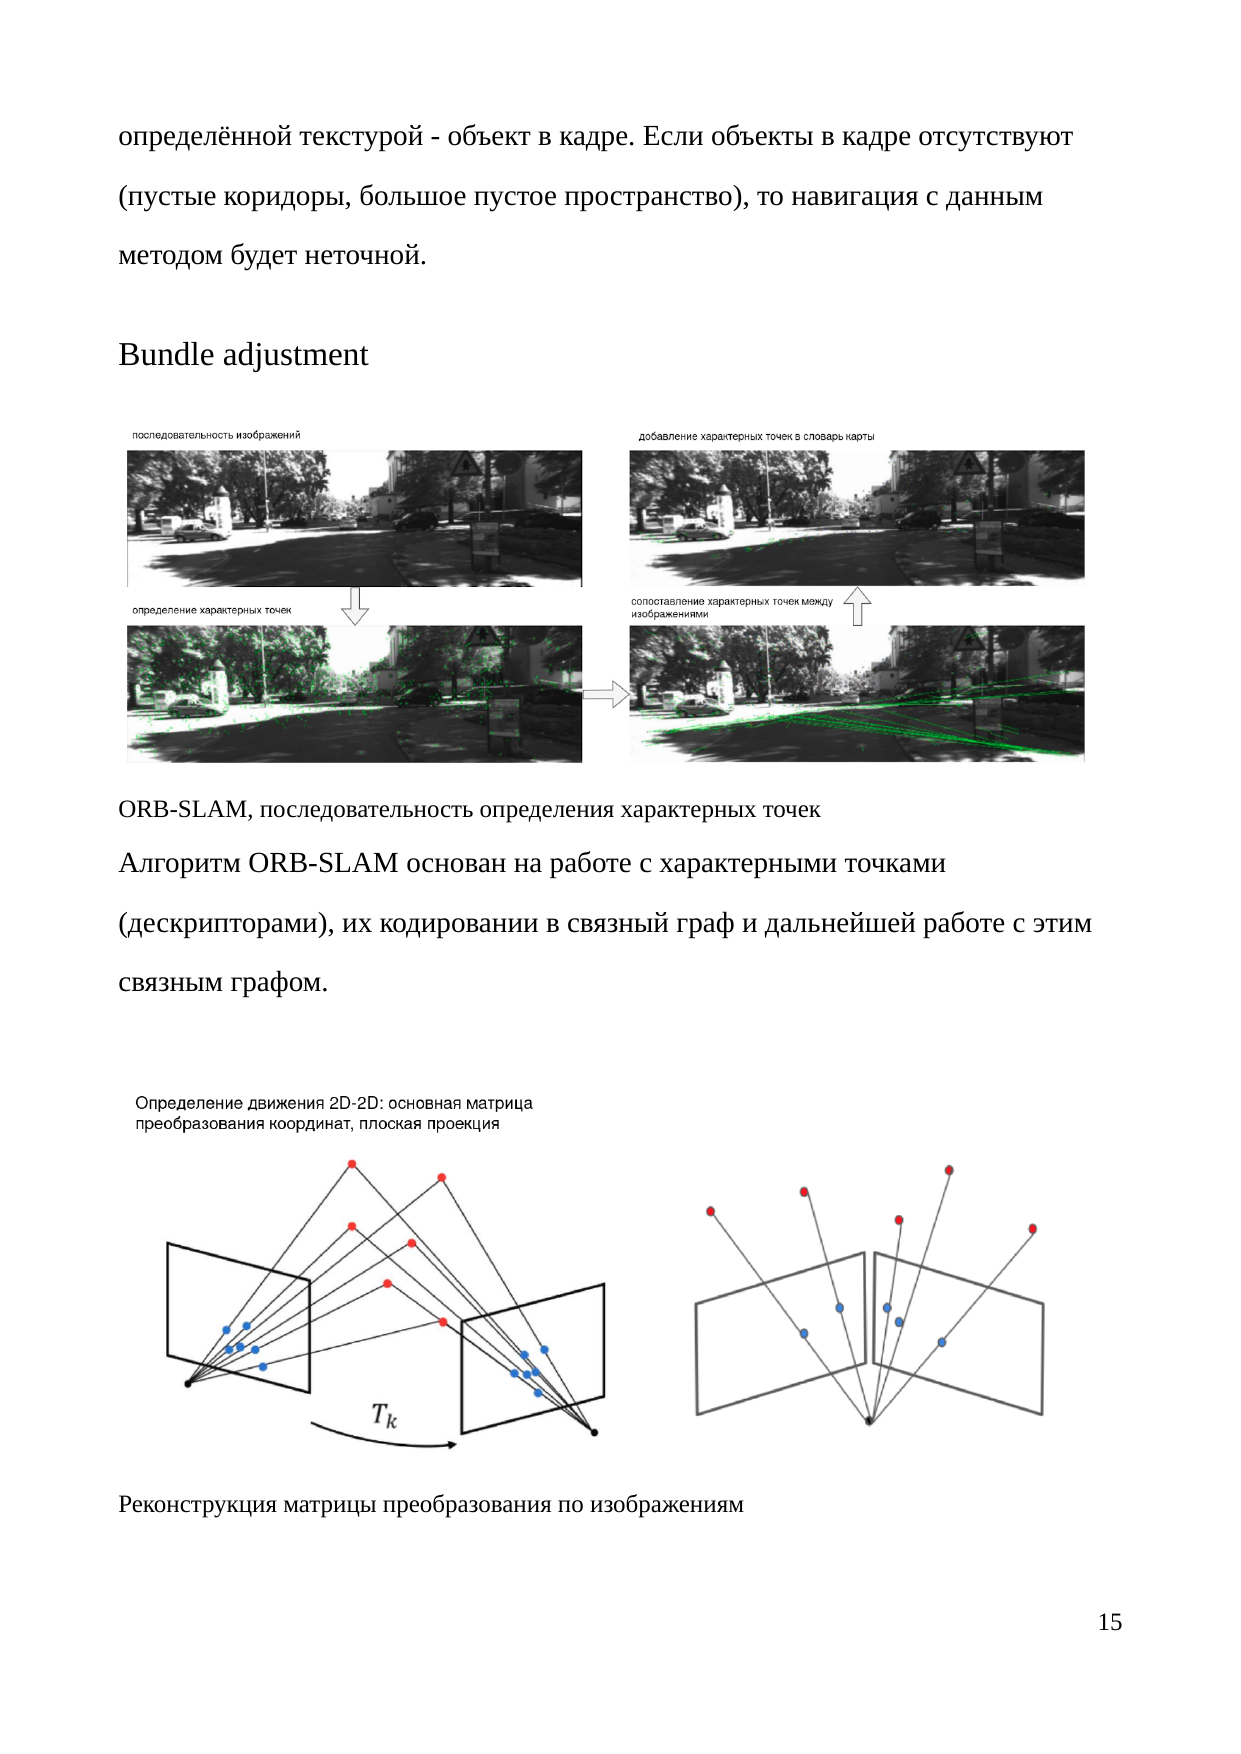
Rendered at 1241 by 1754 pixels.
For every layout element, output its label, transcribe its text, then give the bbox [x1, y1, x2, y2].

text определённой текстурой - объект в кадре. Если объекты в кадре отсутствуют (пустые коридоры, большое пустое пространство), то навигация с данным методом будет неточной. [118, 118, 1122, 271]
picture [118, 1071, 1094, 1468]
text Алгоритм ORB-SLAM основан на работе с характерными точками (дескрипторами), их кодировании в связный граф и дальнейшей работе с этим связным графом. [118, 845, 1122, 998]
text ORB-SLAM, последовательность определения характерных точек [118, 794, 1122, 823]
text Реконструкция матрицы преобразования по изображениям [118, 1489, 1122, 1518]
picture [118, 415, 1094, 772]
subtitle Bundle adjustment [118, 335, 1122, 373]
